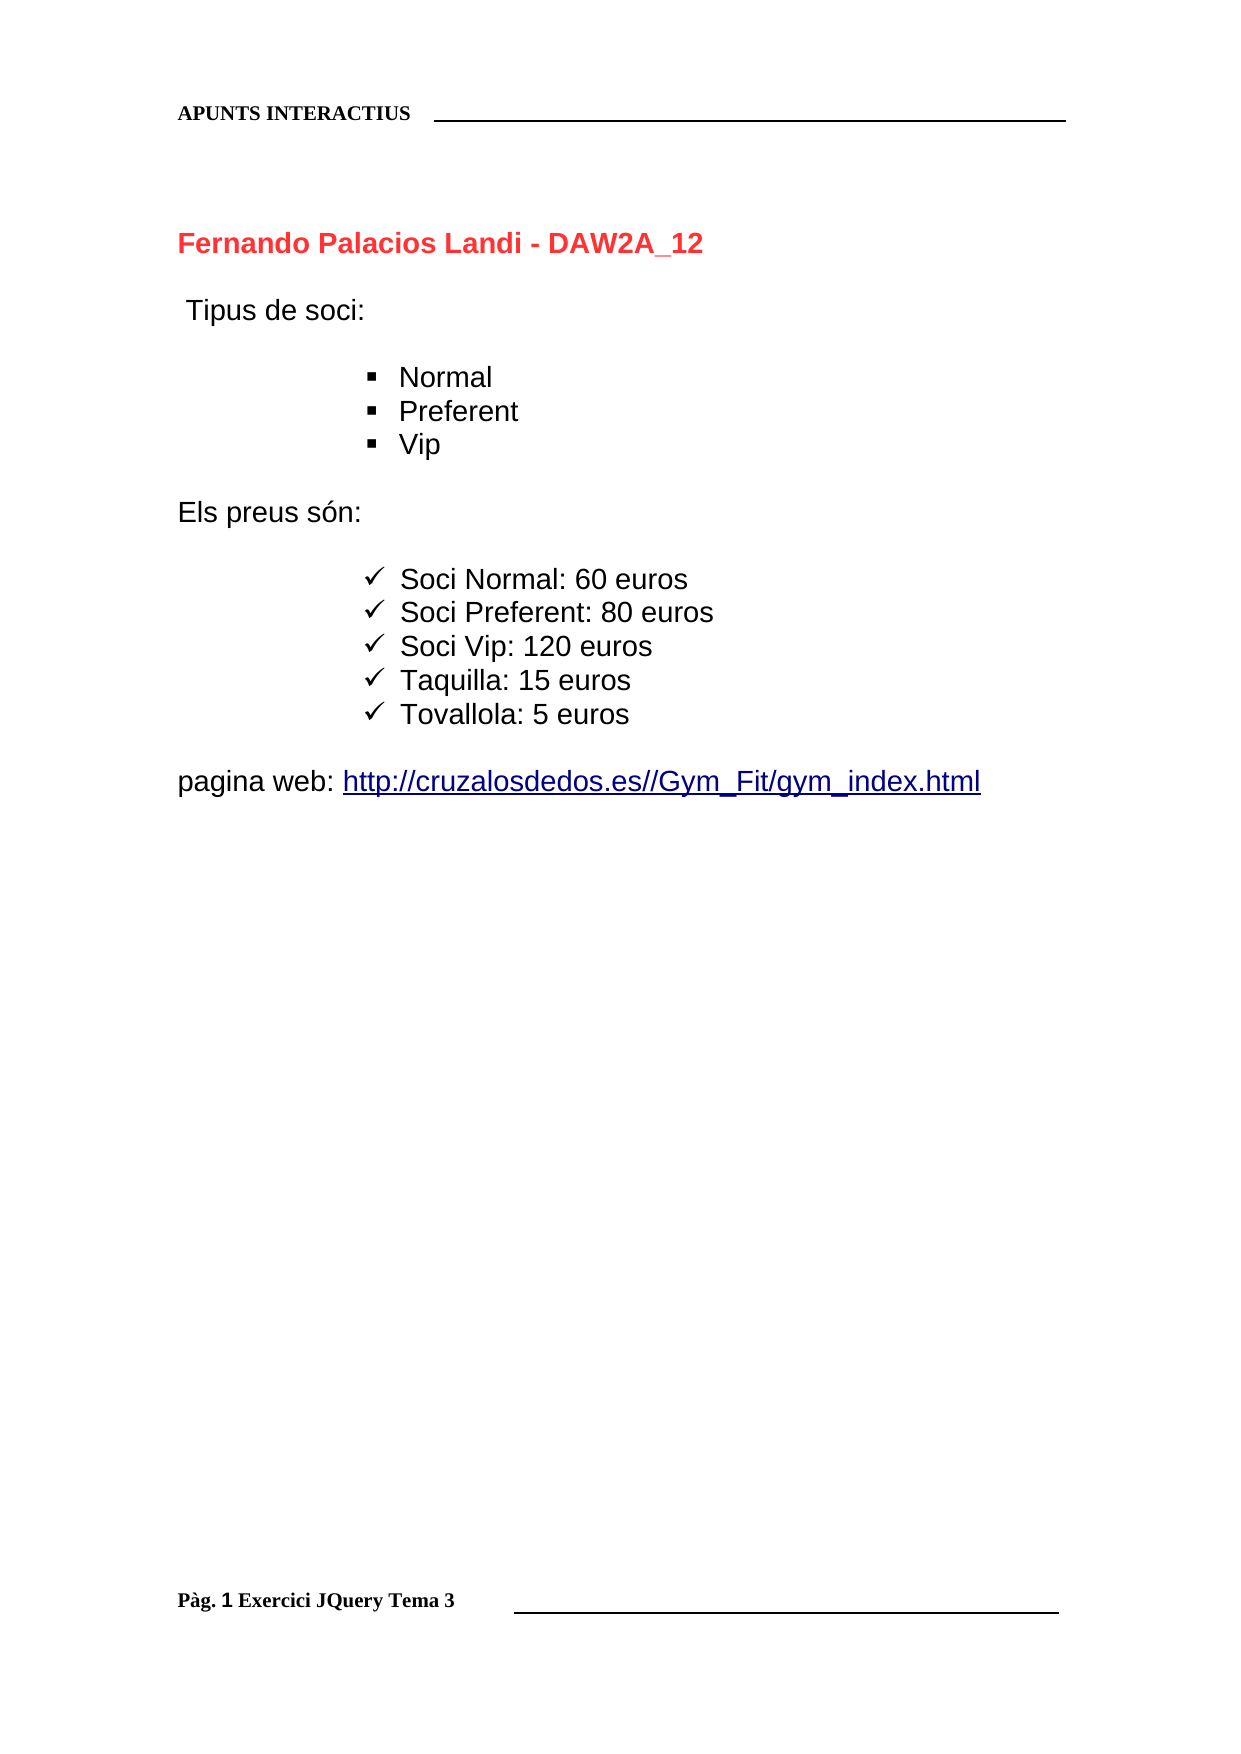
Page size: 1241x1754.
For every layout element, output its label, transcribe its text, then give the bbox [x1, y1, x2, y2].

list Soci Preferent: 80 euros [362, 595, 1063, 629]
list Taquilla: 15 euros [362, 663, 1063, 697]
text pagina web: http://cruzalosdedos.es//Gym_Fit/gym_index.html [177, 764, 1063, 797]
list Soci Normal: 60 euros [362, 562, 1063, 595]
list Normal [325, 360, 1063, 393]
list Vip [325, 427, 1063, 461]
text Els preus són: [177, 494, 1063, 528]
list Soci Vip: 120 euros [362, 629, 1063, 663]
text Fernando Palacios Landi - DAW2A_12 [177, 226, 1063, 259]
list Preferent [325, 393, 1063, 427]
text Tipus de soci: [177, 293, 1063, 326]
list Tovallola: 5 euros [362, 697, 1063, 730]
